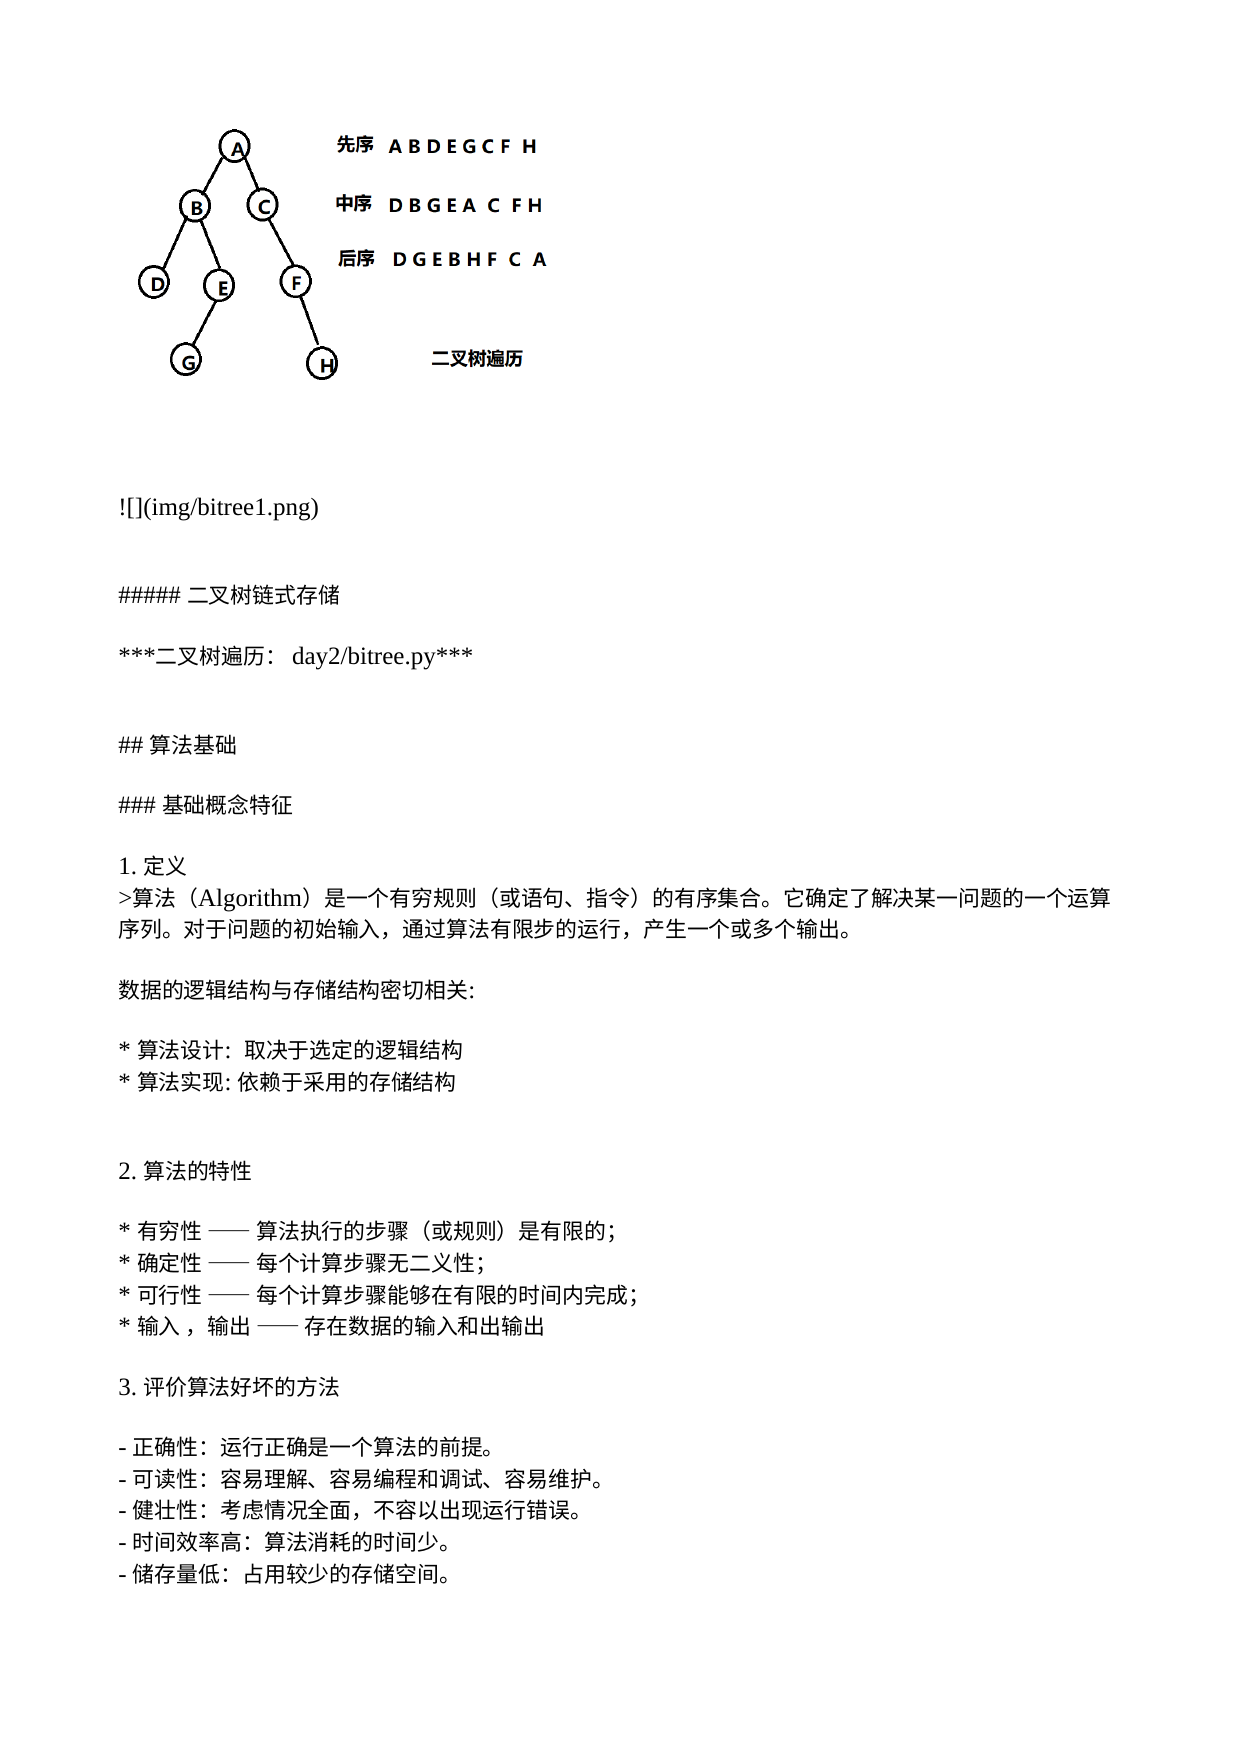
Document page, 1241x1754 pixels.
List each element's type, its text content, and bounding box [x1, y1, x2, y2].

text - 可读性：容易理解、容易编程和调试、容易维护。 [118, 1462, 1122, 1493]
picture [118, 118, 1123, 464]
text >算法（Algorithm）是一个有穷规则（或语句、指令）的有序集合。它确定了解决某一问题的一个运算序列。对于问题的初始输入，通过算法有限步的运行，产生一个或多个输出。 [118, 881, 1122, 944]
text ## 算法基础 [118, 728, 1122, 760]
text 3. 评价算法好坏的方法 [118, 1370, 1122, 1401]
text ##### 二叉树链式存储 [118, 578, 1122, 610]
text ![](img/bitree1.png) [118, 492, 1122, 521]
text * 可行性 —— 每个计算步骤能够在有限的时间内完成； [118, 1278, 1122, 1309]
text ### 基础概念特征 [118, 788, 1122, 820]
text - 正确性：运行正确是一个算法的前提。 [118, 1430, 1122, 1462]
text - 时间效率高：算法消耗的时间少。 [118, 1525, 1122, 1557]
text * 确定性 —— 每个计算步骤无二义性； [118, 1246, 1122, 1278]
text * 有穷性 —— 算法执行的步骤（或规则）是有限的； [118, 1214, 1122, 1246]
text * 算法设计: 取决于选定的逻辑结构 [118, 1033, 1122, 1065]
text 数据的逻辑结构与存储结构密切相关: [118, 973, 1122, 1004]
text 1. 定义 [118, 849, 1122, 881]
text ***二叉树遍历： day2/bitree.py*** [118, 639, 1122, 671]
text * 输入 ，输出 —— 存在数据的输入和出输出 [118, 1309, 1122, 1341]
text * 算法实现: 依赖于采用的存储结构 [118, 1065, 1122, 1096]
text - 储存量低：占用较少的存储空间。 [118, 1557, 1122, 1588]
text - 健壮性：考虑情况全面，不容以出现运行错误。 [118, 1493, 1122, 1525]
text 2. 算法的特性 [118, 1154, 1122, 1186]
